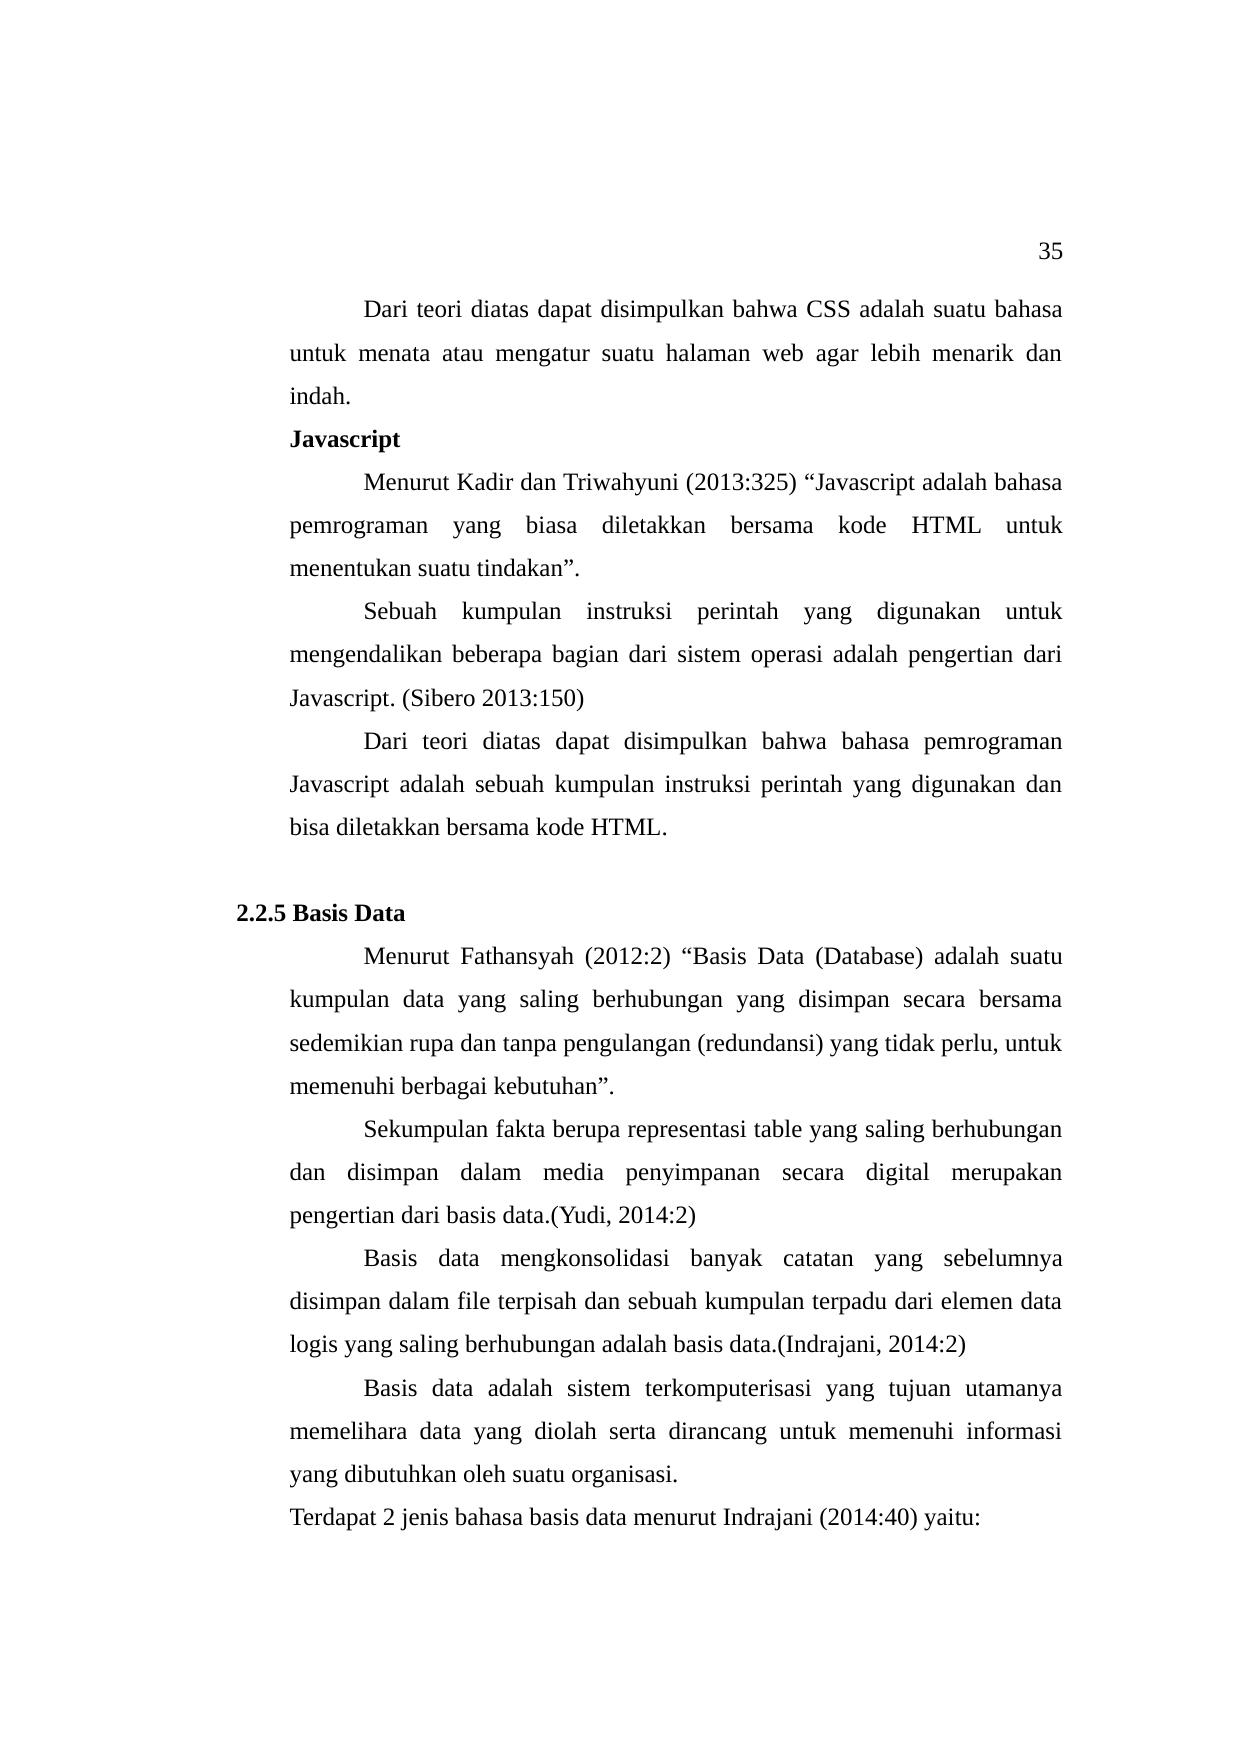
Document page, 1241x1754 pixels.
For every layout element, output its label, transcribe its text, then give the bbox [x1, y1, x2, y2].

text Javascript [289, 424, 1063, 453]
text Dari teori diatas dapat disimpulkan bahwa bahasa pemrograman Javascript adalah sebuah kumpulan instruksi perintah yang digunakan dan bisa diletakkan bersama kode HTML. [289, 726, 1063, 841]
text 2.2.5 Basis Data [236, 898, 1063, 927]
text Menurut Kadir dan Triwahyuni (2013:325) “Javascript adalah bahasa pemrograman yang biasa diletakkan bersama kode HTML untuk menentukan suatu tindakan”. [289, 467, 1063, 582]
text Dari teori diatas dapat disimpulkan bahwa CSS adalah suatu bahasa untuk menata atau mengatur suatu halaman web agar lebih menarik dan indah. [289, 294, 1063, 409]
text Sebuah kumpulan instruksi perintah yang digunakan untuk mengendalikan beberapa bagian dari sistem operasi adalah pengertian dari Javascript. (Sibero 2013:150) [289, 596, 1063, 711]
text Basis data adalah sistem terkomputerisasi yang tujuan utamanya memelihara data yang diolah serta dirancang untuk memenuhi informasi yang dibutuhkan oleh suatu organisasi. [289, 1373, 1063, 1488]
text Basis data mengkonsolidasi banyak catatan yang sebelumnya disimpan dalam file terpisah dan sebuah kumpulan terpadu dari elemen data logis yang saling berhubungan adalah basis data.(Indrajani, 2014:2) [289, 1243, 1063, 1358]
text Menurut Fathansyah (2012:2) “Basis Data (Database) adalah suatu kumpulan data yang saling berhubungan yang disimpan secara bersama sedemikian rupa dan tanpa pengulangan (redundansi) yang tidak perlu, untuk memenuhi berbagai kebutuhan”. [289, 941, 1063, 1099]
text Sekumpulan fakta berupa representasi table yang saling berhubungan dan disimpan dalam media penyimpanan secara digital merupakan pengertian dari basis data.(Yudi, 2014:2) [289, 1114, 1063, 1229]
text Terdapat 2 jenis bahasa basis data menurut Indrajani (2014:40) yaitu: [289, 1502, 1063, 1531]
